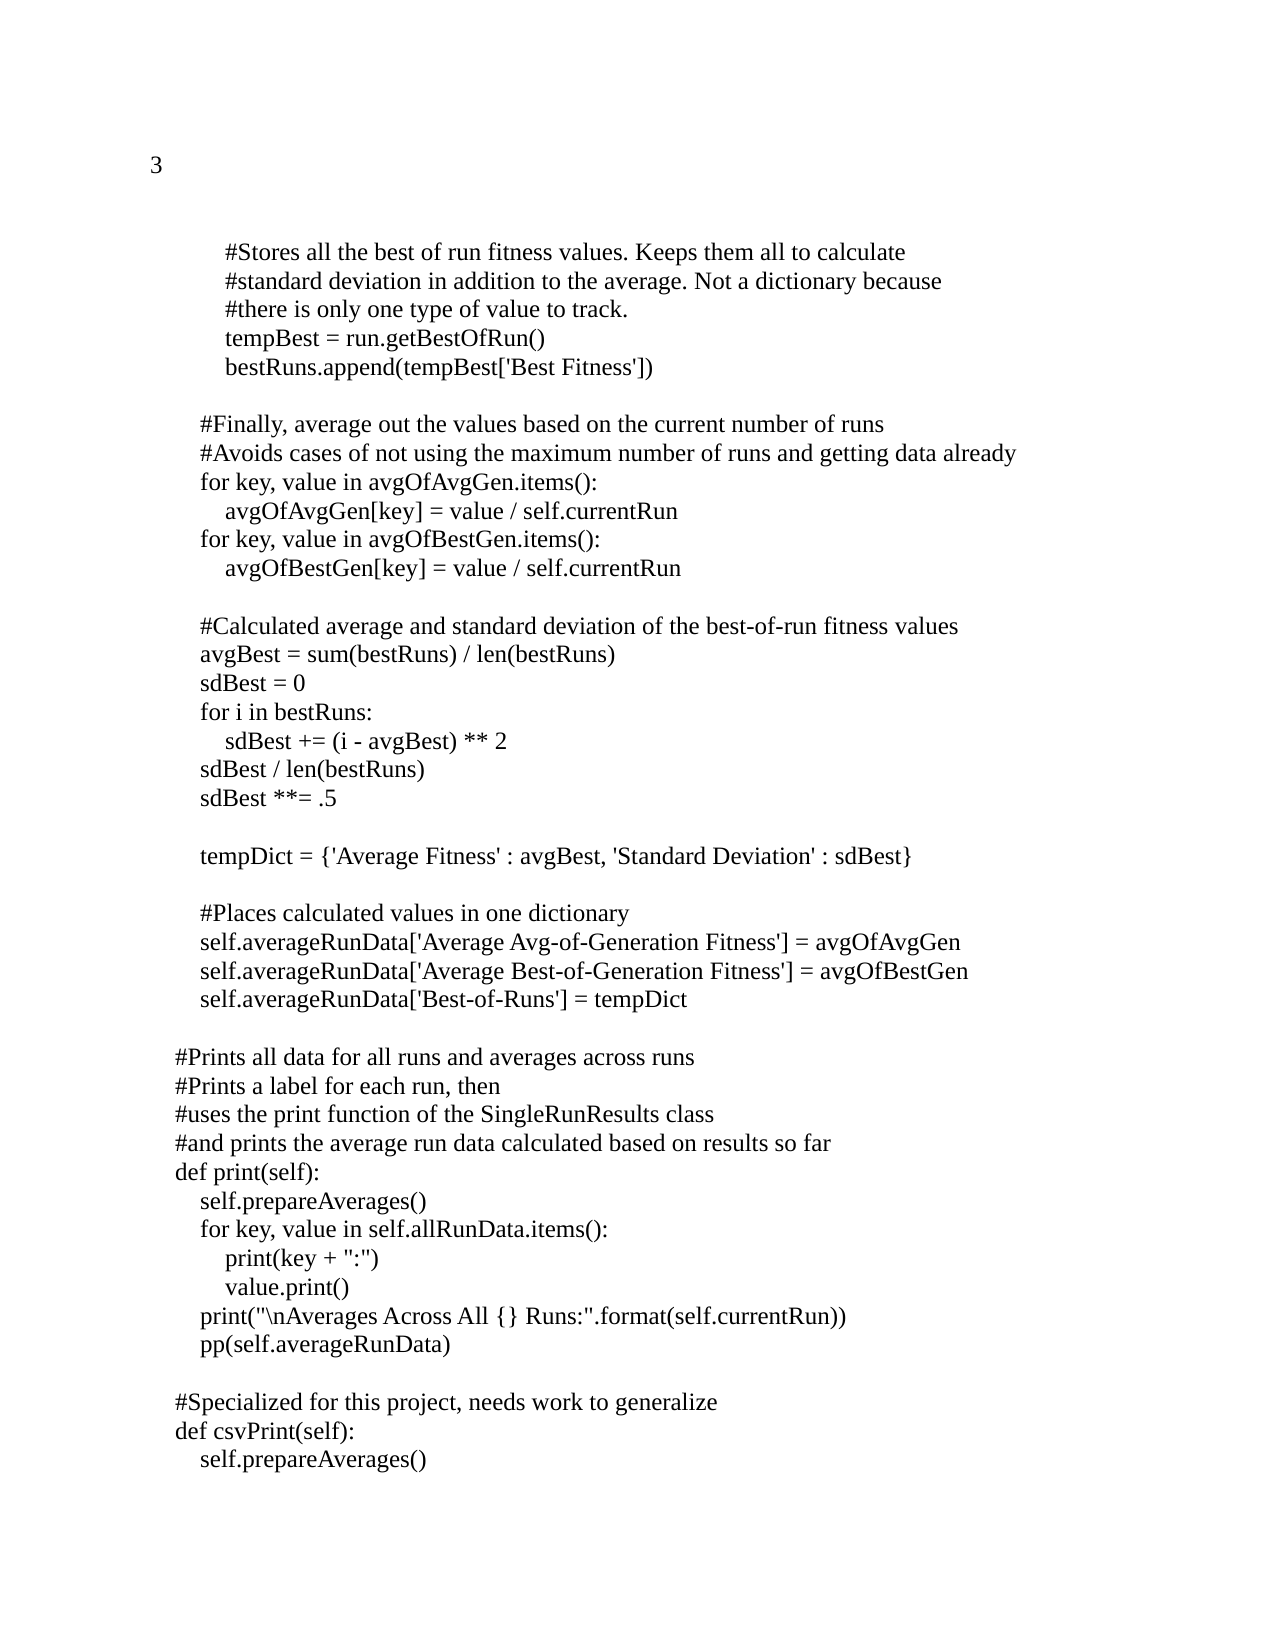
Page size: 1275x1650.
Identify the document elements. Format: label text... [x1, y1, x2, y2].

text #standard deviation in addition to the average. Not a dictionary because [150, 266, 1125, 294]
text sdBest / len(bestRuns) [150, 754, 1125, 783]
text sdBest += (i - avgBest) ** 2 [150, 726, 1125, 754]
text for key, value in avgOfAvgGen.items(): [150, 467, 1125, 496]
text #Avoids cases of not using the maximum number of runs and getting data already [150, 438, 1125, 467]
text avgOfAvgGen[key] = value / self.currentRun [150, 496, 1125, 524]
text self.prepareAverages() [150, 1186, 1125, 1214]
text #Prints a label for each run, then [150, 1071, 1125, 1099]
text bestRuns.append(tempBest['Best Fitness']) [150, 352, 1125, 381]
text for key, value in avgOfBestGen.items(): [150, 524, 1125, 553]
text def print(self): [150, 1157, 1125, 1186]
text #and prints the average run data calculated based on results so far [150, 1128, 1125, 1157]
text def csvPrint(self): [150, 1416, 1125, 1444]
text pp(self.averageRunData) [150, 1329, 1125, 1358]
text self.prepareAverages() [150, 1444, 1125, 1473]
text tempBest = run.getBestOfRun() [150, 323, 1125, 352]
text sdBest = 0 [150, 668, 1125, 697]
text #Places calculated values in one dictionary [150, 898, 1125, 927]
text #Stores all the best of run fitness values. Keeps them all to calculate [150, 237, 1125, 266]
text sdBest **= .5 [150, 783, 1125, 812]
text for i in bestRuns: [150, 697, 1125, 726]
text self.averageRunData['Best-of-Runs'] = tempDict [150, 984, 1125, 1013]
text avgOfBestGen[key] = value / self.currentRun [150, 553, 1125, 582]
text self.averageRunData['Average Avg-of-Generation Fitness'] = avgOfAvgGen [150, 927, 1125, 956]
text #Specialized for this project, needs work to generalize [150, 1387, 1125, 1416]
text print(key + ":") [150, 1243, 1125, 1272]
text #Calculated average and standard deviation of the best-of-run fitness values [150, 611, 1125, 639]
text for key, value in self.allRunData.items(): [150, 1214, 1125, 1243]
text tempDict = {'Average Fitness' : avgBest, 'Standard Deviation' : sdBest} [150, 841, 1125, 869]
text #Prints all data for all runs and averages across runs [150, 1042, 1125, 1071]
text avgBest = sum(bestRuns) / len(bestRuns) [150, 639, 1125, 668]
text value.print() [150, 1272, 1125, 1301]
text #there is only one type of value to track. [150, 294, 1125, 323]
text #uses the print function of the SingleRunResults class [150, 1099, 1125, 1128]
text print("\nAverages Across All {} Runs:".format(self.currentRun)) [150, 1301, 1125, 1329]
text self.averageRunData['Average Best-of-Generation Fitness'] = avgOfBestGen [150, 956, 1125, 984]
text #Finally, average out the values based on the current number of runs [150, 409, 1125, 438]
